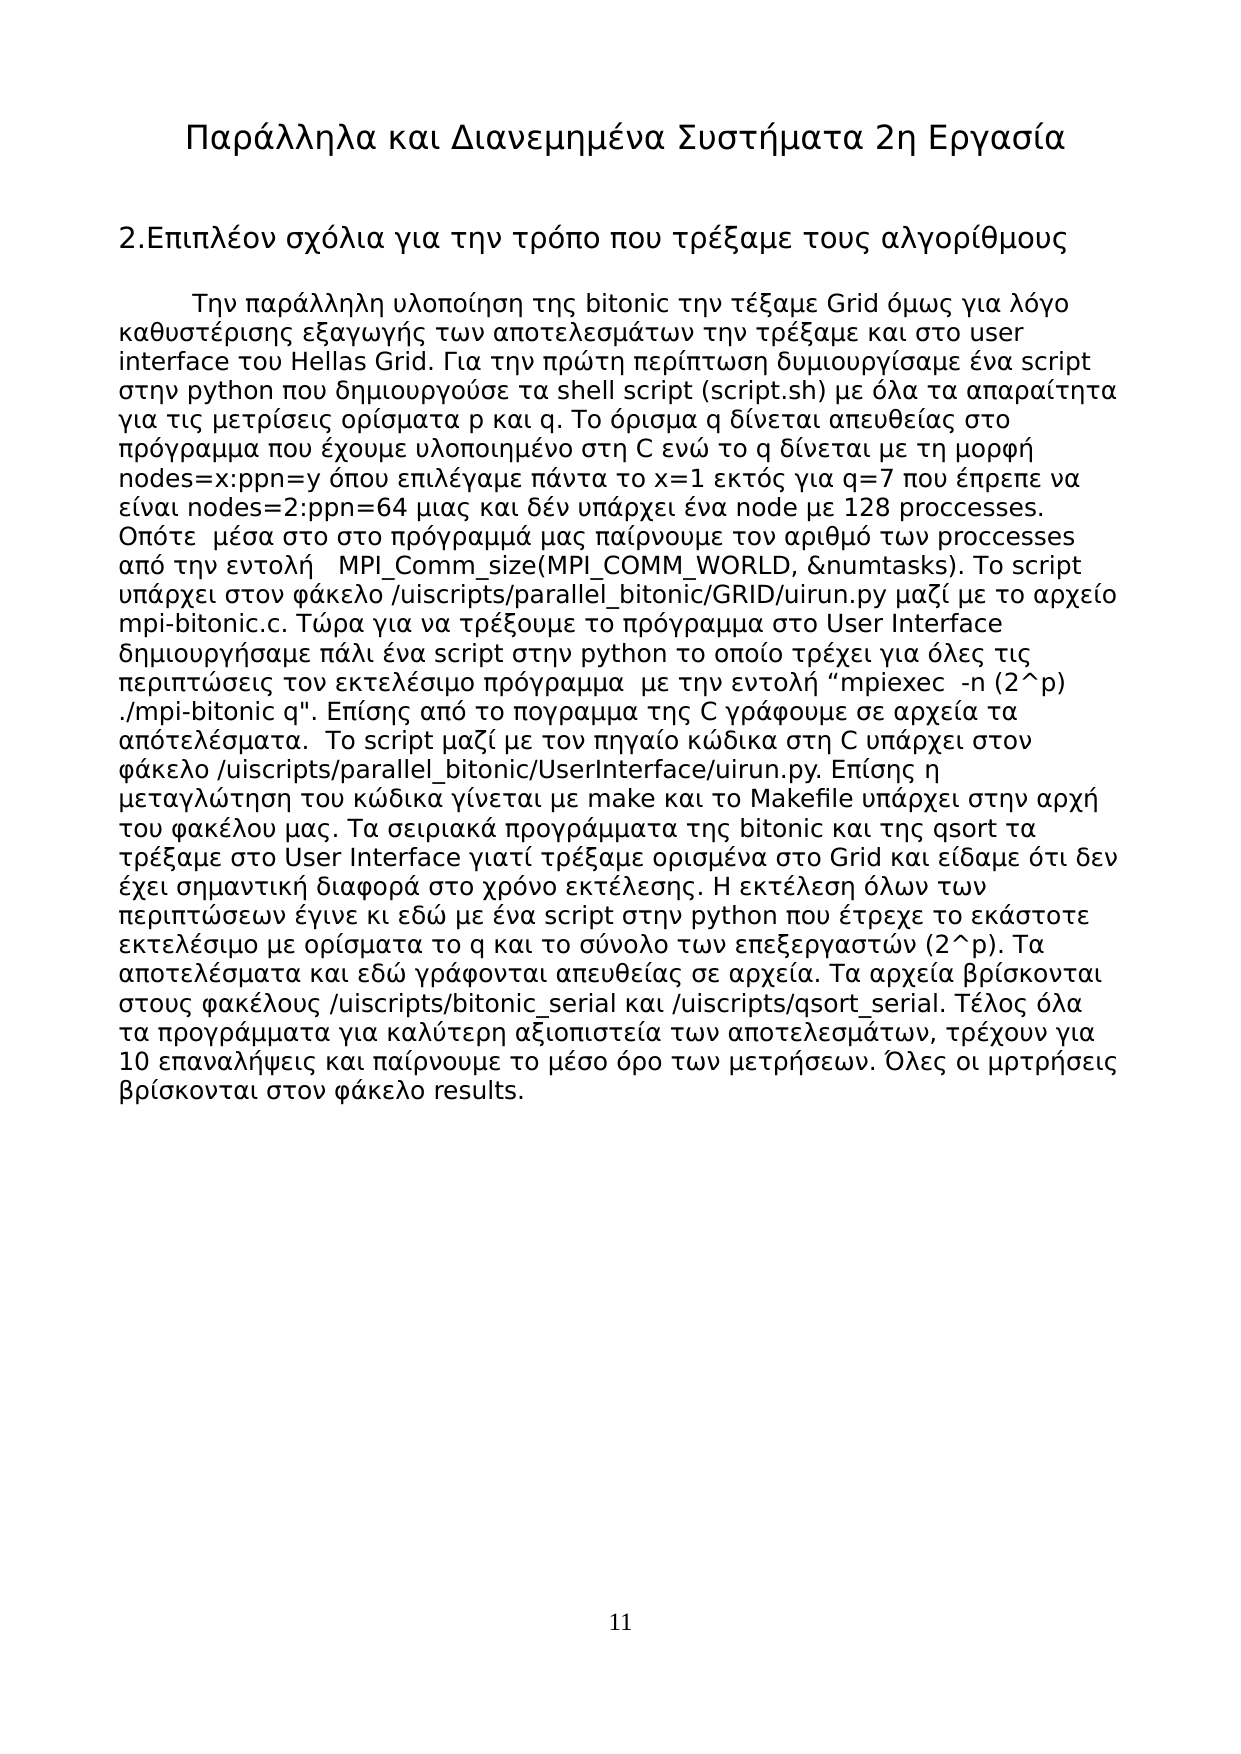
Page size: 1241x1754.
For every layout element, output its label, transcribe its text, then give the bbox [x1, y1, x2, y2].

text Την παράλληλη υλοποίηση της bitonic την τέξαμε Grid όμως για λόγο καθυστέρισης εξαγωγής των αποτελεσμάτων την τρέξαμε και στο user interface του Hellas Grid. Για την πρώτη περίπτωση δυμιουργίσαμε ένα script στην python που δημιουργούσε τα shell script (script.sh) με όλα τα απαραίτητα για τις μετρίσεις ορίσματα p και q. Το όρισμα q δίνεται απευθείας στο πρόγραμμα που έχουμε υλοποιημένο στη C ενώ το q δίνεται με τη μορφή nodes=x:ppn=y όπου επιλέγαμε πάντα το x=1 εκτός για q=7 που έπρεπε να είναι nodes=2:ppn=64 μιας και δέν υπάρχει ένα node με 128 proccesses. Οπότε μέσα στο στο πρόγραμμά μας παίρνουμε τον αριθμό των proccesses από την εντολή MPI_Comm_size(MPI_COMM_WORLD, &numtasks). Το script υπάρχει στον φάκελο /uiscripts/parallel_bitonic/GRID/uirun.py μαζί με το αρχείο mpi-bitonic.c. Τώρα για να τρέξουμε το πρόγραμμα στο User Interface δημιουργήσαμε πάλι ένα script στην python το οποίο τρέχει για όλες τις περιπτώσεις τον εκτελέσιμο πρόγραμμα με την εντολή “mpiexec -n (2^p) ./mpi-bitonic q". Επίσης από το πογραμμα της C γράφουμε σε αρχεία τα απότελέσματα. Το script μαζί με τον πηγαίο κώδικα στη C υπάρχει στον φάκελο /uiscripts/parallel_bitonic/UserInterface/uirun.py. Επίσης η μεταγλώτηση του κώδικα γίνεται με make και το Makefile υπάρχει στην αρχή του φακέλου μας. Τα σειριακά προγράμματα της bitonic και της qsort τα τρέξαμε στο User Interface γιατί τρέξαμε ορισμένα στο Grid και είδαμε ότι δεν έχει σημαντική διαφορά στο χρόνο εκτέλεσης. Η εκτέλεση όλων των περιπτώσεων έγινε κι εδώ με ένα script στην python που έτρεχε το εκάστοτε εκτελέσιμο με ορίσματα το q και το σύνολο των επεξεργαστών (2^p). Τα αποτελέσματα και εδώ γράφονται απευθείας σε αρχεία. Τα αρχεία βρίσκονται στους φακέλους /uiscripts/bitonic_serial και /uiscripts/qsort_serial. Τέλος όλα τα προγράμματα για καλύτερη αξιοπιστεία των αποτελεσμάτων, τρέχουν για 10 επαναλήψεις και παίρνουμε το μέσο όρο των μετρήσεων. Όλες οι μρτρήσεις βρίσκονται στον φάκελο results. [118, 289, 1122, 1106]
text 2.Επιπλέον σχόλια για την τρόπο που τρέξαμε τους αλγορίθμους [118, 221, 1122, 255]
